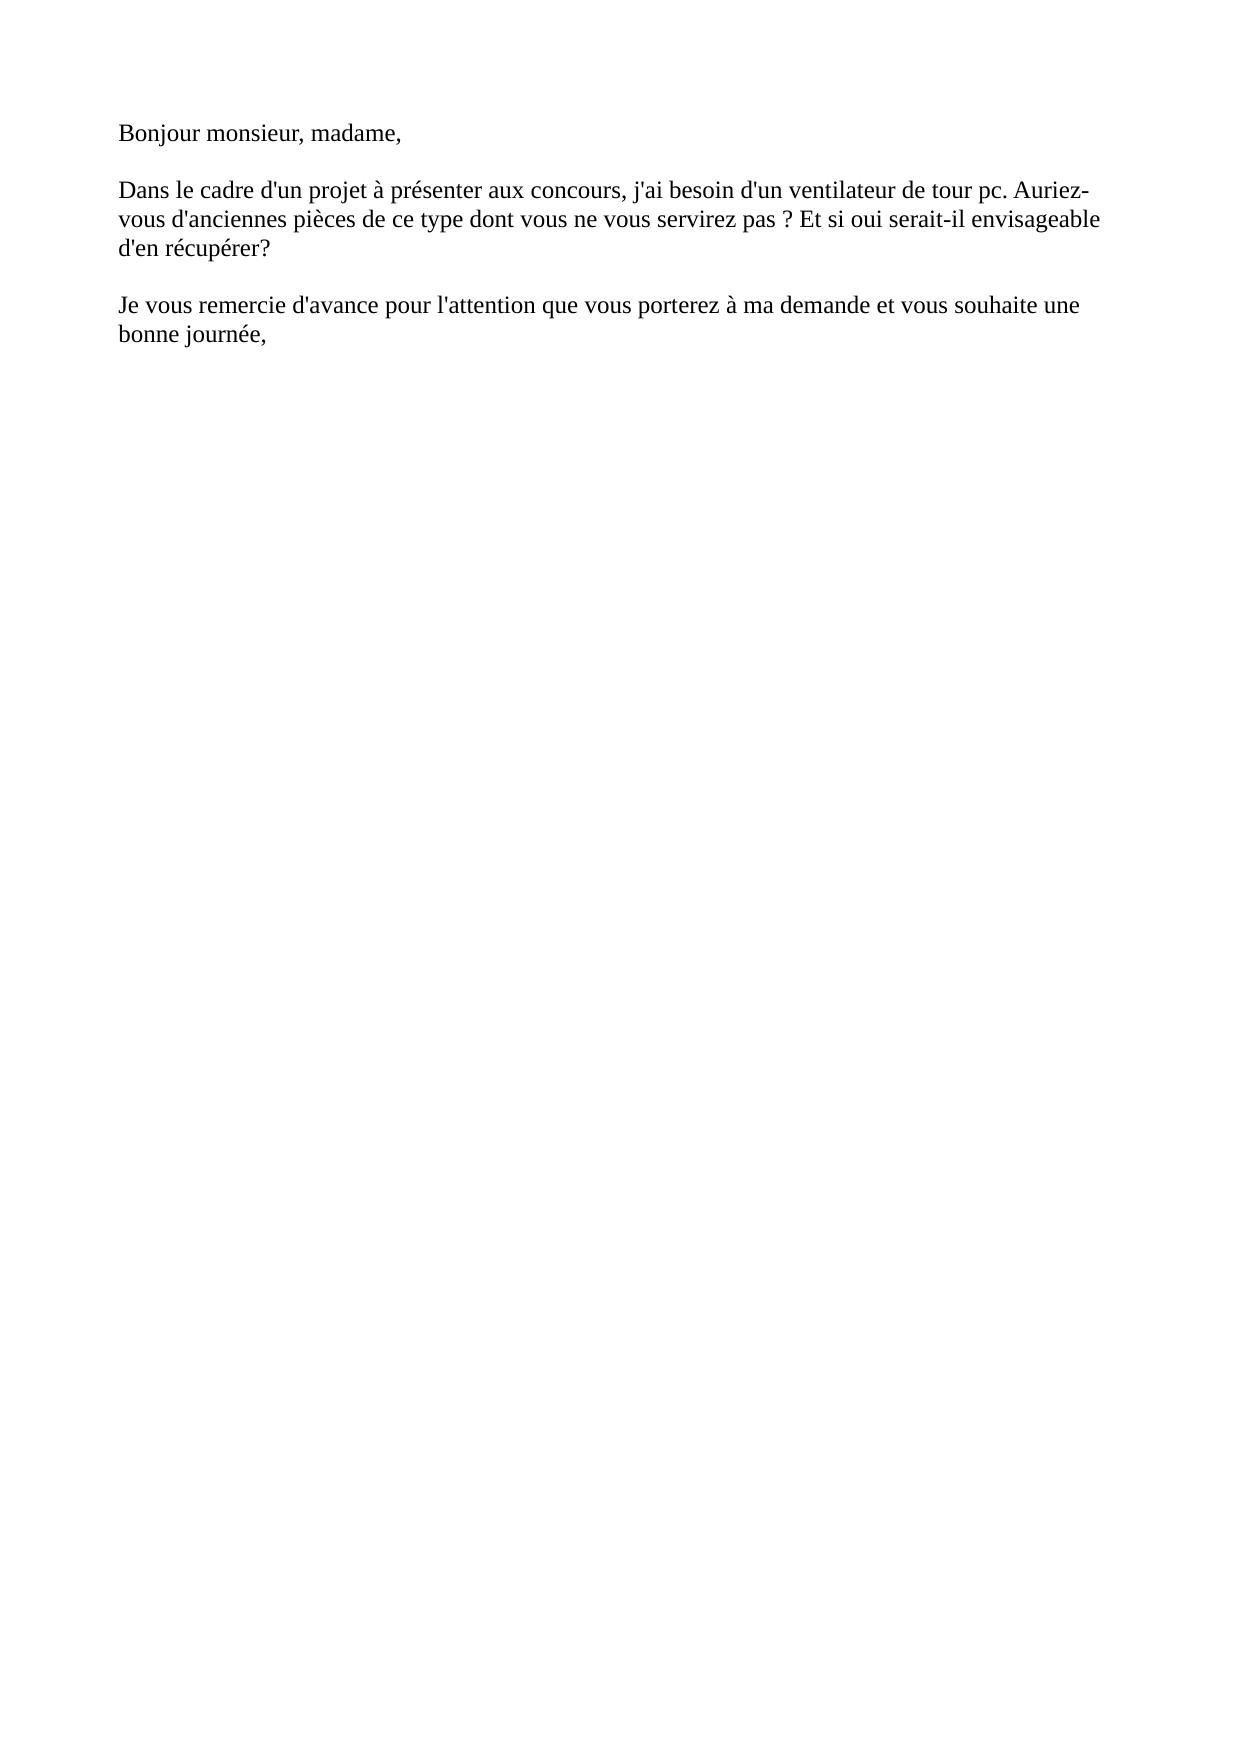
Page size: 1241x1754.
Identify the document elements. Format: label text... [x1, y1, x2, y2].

text Je vous remercie d'avance pour l'attention que vous porterez à ma demande et vous souhaite une bonne journée, [118, 291, 1122, 348]
text Dans le cadre d'un projet à présenter aux concours, j'ai besoin d'un ventilateur de tour pc. Auriez-vous d'anciennes pièces de ce type dont vous ne vous servirez pas ? Et si oui serait-il envisageable d'en récupérer? [118, 176, 1122, 262]
text Bonjour monsieur, madame, [118, 118, 1122, 147]
